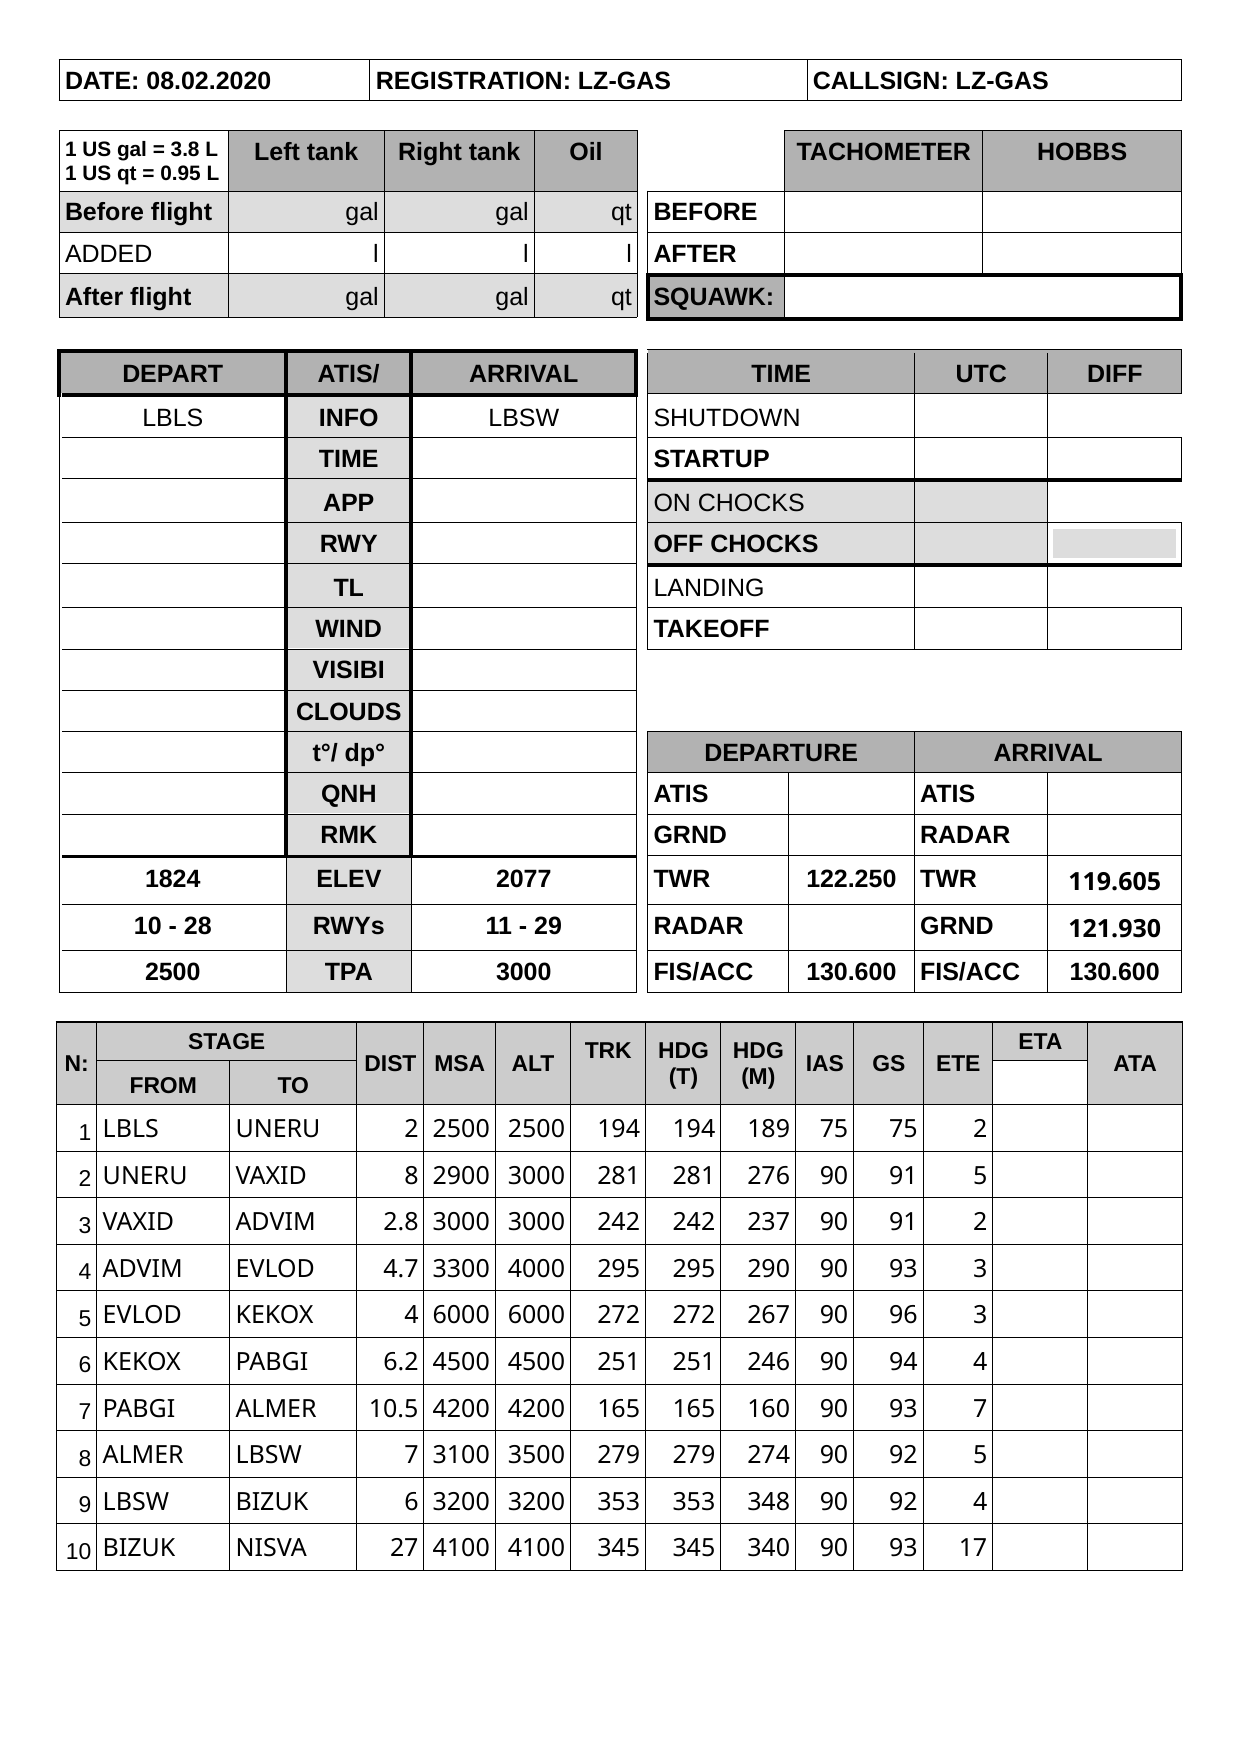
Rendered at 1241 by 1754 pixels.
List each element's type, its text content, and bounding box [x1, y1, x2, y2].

table_cell 93 [854, 1524, 923, 1570]
table_cell 96 [854, 1291, 923, 1337]
table_cell 4200 [424, 1385, 495, 1430]
table_header TRK [571, 1023, 645, 1104]
table_cell LBSW [230, 1431, 356, 1477]
table_cell 165 [646, 1385, 720, 1430]
table_cell 17 [924, 1524, 992, 1570]
table_cell VISIBI [288, 650, 409, 690]
table_header HDG (T) [646, 1023, 720, 1104]
table_cell 3 [924, 1245, 992, 1290]
table_cell 251 [571, 1338, 645, 1383]
table_cell [993, 1105, 1087, 1151]
table_cell ALMER [97, 1431, 229, 1477]
table_cell 2 [57, 1152, 96, 1197]
table_cell 345 [571, 1524, 645, 1570]
table_cell VAXID [230, 1152, 356, 1197]
table_cell LBLS [60, 393, 284, 437]
table_cell EVLOD [97, 1291, 229, 1337]
table_cell TO [230, 1061, 356, 1104]
table_cell gal [385, 274, 534, 317]
table_cell 6 [357, 1478, 423, 1523]
table_cell 2500 [424, 1105, 495, 1151]
table_cell GRND [915, 905, 1047, 950]
table_cell 3200 [496, 1478, 570, 1523]
table_cell AFTER [648, 233, 784, 273]
table_cell 10.5 [357, 1385, 423, 1430]
table_cell 6 [57, 1338, 96, 1383]
table_cell [915, 608, 1047, 648]
table_cell BIZUK [230, 1478, 356, 1523]
table_cell QNH [288, 773, 409, 813]
table_cell ADDED [60, 233, 228, 273]
table_cell 160 [721, 1385, 795, 1430]
table_cell [789, 773, 914, 813]
table_cell [60, 690, 284, 731]
table_cell 189 [721, 1105, 795, 1151]
table_cell 121.930 [1048, 905, 1181, 950]
table_cell [993, 1152, 1087, 1197]
table_cell ON CHOCKS [648, 482, 914, 522]
table_cell [637, 478, 647, 522]
table_cell PABGI [97, 1385, 229, 1430]
table_cell [637, 855, 647, 904]
table_cell [785, 192, 982, 232]
table_cell 7 [57, 1385, 96, 1430]
table_cell 3 [924, 1291, 992, 1337]
table_cell 91 [854, 1198, 923, 1244]
table_cell 4000 [496, 1245, 570, 1290]
table_cell LBSW [97, 1478, 229, 1523]
table_header N: [57, 1023, 96, 1104]
table_cell ARRIVAL [915, 732, 1181, 772]
table_cell [1088, 1478, 1182, 1523]
table_cell 4500 [424, 1338, 495, 1383]
table_cell 251 [646, 1338, 720, 1383]
table_header REGISTRATION: LZ-GAS [370, 60, 807, 100]
table_cell gal [229, 274, 384, 317]
table_cell 75 [854, 1105, 923, 1151]
table_cell [1048, 482, 1181, 522]
table_cell 4 [924, 1338, 992, 1383]
table_cell 90 [796, 1245, 853, 1290]
table_cell 2500 [60, 950, 286, 992]
table_cell 90 [796, 1524, 853, 1570]
table_cell 2.8 [357, 1198, 423, 1244]
table_cell [993, 1524, 1087, 1570]
table_header CALLSIGN: LZ-GAS [808, 60, 1181, 100]
table_cell 90 [796, 1385, 853, 1430]
table_cell 5 [57, 1291, 96, 1337]
table_cell 290 [721, 1245, 795, 1290]
table_cell [637, 904, 647, 950]
table_cell 7 [924, 1385, 992, 1430]
table_cell [1048, 523, 1181, 563]
table_cell [1048, 567, 1181, 607]
table_cell 3300 [424, 1245, 495, 1290]
table_cell 3000 [424, 1198, 495, 1244]
table_cell 4200 [496, 1385, 570, 1430]
table_cell [413, 523, 636, 563]
table_cell 276 [721, 1152, 795, 1197]
table_cell 4.7 [357, 1245, 423, 1290]
table_cell OFF CHOCKS [648, 523, 914, 563]
table_cell 279 [646, 1431, 720, 1477]
table_cell [785, 233, 982, 273]
table_cell [413, 564, 636, 607]
table_cell [993, 1291, 1087, 1337]
table_cell 2 [924, 1198, 992, 1244]
table_header ATIS/ [288, 353, 409, 393]
table_cell [60, 563, 284, 607]
table_cell KEKOX [97, 1338, 229, 1383]
table_cell 194 [646, 1105, 720, 1151]
table_cell 90 [796, 1198, 853, 1244]
table_cell 295 [571, 1245, 645, 1290]
table_cell [914, 690, 1181, 731]
table_cell [637, 814, 647, 855]
table_cell 27 [357, 1524, 423, 1570]
table_header Right tank [385, 131, 534, 191]
table_cell [914, 650, 1048, 690]
table_header DIST [357, 1023, 423, 1104]
table_header ALT [496, 1023, 570, 1104]
table_cell WIND [288, 608, 409, 648]
table_cell [413, 815, 636, 855]
table_cell ATIS [648, 773, 788, 813]
table_cell UNERU [230, 1105, 356, 1151]
table_cell [789, 815, 914, 855]
table_cell 90 [796, 1291, 853, 1337]
table_cell 10 - 28 [60, 904, 286, 950]
table_cell 4 [357, 1291, 423, 1337]
table_cell STARTUP [648, 438, 914, 478]
table_cell [1088, 1338, 1182, 1383]
table_cell 3 [57, 1198, 96, 1244]
table_cell [413, 438, 636, 478]
table_cell 165 [571, 1385, 645, 1430]
table_cell 2500 [496, 1105, 570, 1151]
table_cell [638, 232, 647, 273]
table_cell ALMER [230, 1385, 356, 1430]
table_cell l [535, 233, 637, 273]
table_cell ADVIM [97, 1245, 229, 1290]
table_cell 2900 [424, 1152, 495, 1197]
table_cell 295 [646, 1245, 720, 1290]
table_cell 5 [924, 1152, 992, 1197]
table_cell [637, 690, 648, 731]
table_cell [637, 437, 647, 478]
table_cell 4100 [496, 1524, 570, 1570]
table_cell LBLS [97, 1105, 229, 1151]
table_cell 5 [924, 1431, 992, 1477]
table_header GS [854, 1023, 923, 1104]
table_cell 90 [796, 1431, 853, 1477]
table_header 1 US gal = 3.8 L 1 US qt = 0.95 L [60, 131, 228, 191]
table_cell BIZUK [97, 1524, 229, 1570]
table_cell [413, 650, 636, 690]
table_cell ATIS [915, 773, 1047, 813]
table_cell 6000 [424, 1291, 495, 1337]
table_cell 194 [571, 1105, 645, 1151]
table_header STAGE [97, 1023, 356, 1060]
table_cell [993, 1198, 1087, 1244]
table_header MSA [424, 1023, 495, 1104]
table_cell RWY [288, 523, 409, 563]
table_cell [60, 478, 284, 522]
table_header Oil [535, 131, 637, 191]
table_cell 274 [721, 1431, 795, 1477]
table_cell 11 - 29 [412, 905, 636, 950]
table_cell PABGI [230, 1338, 356, 1383]
table_header HOBBS [983, 131, 1181, 191]
table_cell [413, 608, 636, 648]
table_cell Before flight [60, 192, 228, 232]
table_cell BEFORE [648, 192, 784, 232]
table_header DATE: 08.02.2020 [60, 60, 369, 100]
table_cell [1048, 394, 1181, 437]
table_cell [413, 479, 636, 522]
table_header TIME [648, 350, 914, 393]
table_cell 2 [357, 1105, 423, 1151]
table_cell [1088, 1291, 1182, 1337]
table_cell [648, 650, 788, 690]
table_header UTC [914, 350, 1048, 393]
table_cell gal [385, 192, 534, 232]
table_cell 6.2 [357, 1338, 423, 1383]
table_header ATA [1088, 1023, 1182, 1104]
table_cell [413, 773, 636, 813]
table_cell [1048, 773, 1181, 813]
table_cell 242 [646, 1198, 720, 1244]
table_cell 94 [854, 1338, 923, 1383]
table_cell TL [288, 564, 409, 607]
table_cell 246 [721, 1338, 795, 1383]
table_cell [915, 567, 1047, 607]
table_cell FIS/ACC [648, 951, 788, 992]
table_cell APP [288, 479, 409, 522]
table_cell [789, 905, 914, 950]
table_cell 3200 [424, 1478, 495, 1523]
table_cell 93 [854, 1245, 923, 1290]
table_cell 3000 [496, 1152, 570, 1197]
table_cell EVLOD [230, 1245, 356, 1290]
table_cell 3000 [496, 1198, 570, 1244]
table_cell 8 [357, 1152, 423, 1197]
table_cell TIME [288, 438, 409, 478]
table_header [648, 130, 784, 191]
table_cell [637, 950, 647, 992]
table_cell NISVA [230, 1524, 356, 1570]
table_cell t°/ dp° [288, 732, 409, 772]
table_cell 272 [571, 1291, 645, 1337]
table_cell [1088, 1105, 1182, 1151]
table_cell 348 [721, 1478, 795, 1523]
table_cell [1088, 1198, 1182, 1244]
table_cell [785, 277, 1179, 317]
table_cell 90 [796, 1152, 853, 1197]
table_cell INFO [288, 397, 409, 437]
table_cell l [229, 233, 384, 273]
table_cell [60, 607, 284, 648]
table_cell LANDING [648, 567, 914, 607]
table_cell GRND [648, 815, 788, 855]
table_cell 92 [854, 1431, 923, 1477]
table_cell 281 [571, 1152, 645, 1197]
table_cell [413, 691, 636, 731]
table_cell [993, 1061, 1087, 1104]
table_cell [993, 1478, 1087, 1523]
table_cell LBSW [413, 397, 636, 437]
table_cell 90 [796, 1338, 853, 1383]
table_header HDG (M) [721, 1023, 795, 1104]
table_cell RWYs [287, 905, 411, 950]
table_cell 272 [646, 1291, 720, 1337]
table_cell 237 [721, 1198, 795, 1244]
table_cell [60, 814, 284, 855]
table_cell [638, 273, 646, 317]
table_header ARRIVAL [413, 353, 634, 393]
table_cell 9 [57, 1478, 96, 1523]
table_cell [915, 523, 1047, 563]
table_cell [1048, 650, 1181, 690]
table_cell RMK [288, 815, 409, 855]
table_cell 8 [57, 1431, 96, 1477]
table_cell [60, 522, 284, 563]
table_cell 91 [854, 1152, 923, 1197]
table_cell 340 [721, 1524, 795, 1570]
table_header [638, 130, 648, 191]
table_cell [637, 563, 647, 607]
table_cell [413, 732, 636, 772]
table_cell 119.605 [1048, 856, 1181, 904]
table_cell [915, 438, 1047, 478]
table_cell [648, 690, 914, 731]
table_cell [788, 650, 914, 690]
table_cell [1088, 1524, 1182, 1570]
table_header [638, 349, 648, 393]
table_cell 2077 [412, 858, 636, 904]
table_cell [1048, 608, 1181, 648]
table_cell [637, 522, 647, 563]
table_cell [1088, 1385, 1182, 1430]
table_cell [993, 1245, 1087, 1290]
table_cell 4 [924, 1478, 992, 1523]
table_cell KEKOX [230, 1291, 356, 1337]
table_header DIFF [1048, 350, 1181, 393]
table_cell 92 [854, 1478, 923, 1523]
table_cell SHUTDOWN [648, 394, 914, 437]
table_header ETE [924, 1023, 992, 1104]
table_cell TPA [287, 951, 411, 992]
table_cell 2 [924, 1105, 992, 1151]
table_cell FROM [97, 1061, 229, 1104]
table_cell ELEV [287, 858, 411, 904]
table_header ETA [993, 1023, 1087, 1060]
table_cell [993, 1338, 1087, 1383]
table_cell [1088, 1152, 1182, 1197]
table_cell 3500 [496, 1431, 570, 1477]
table_cell [993, 1431, 1087, 1477]
table_cell [1048, 815, 1181, 855]
table_cell 345 [646, 1524, 720, 1570]
table_header TACHOMETER [785, 131, 982, 191]
table_cell 281 [646, 1152, 720, 1197]
table_cell gal [229, 192, 384, 232]
table_cell [637, 731, 647, 772]
table_cell RADAR [648, 905, 788, 950]
table_cell UNERU [97, 1152, 229, 1197]
table_cell 10 [57, 1524, 96, 1570]
table_cell 1 [57, 1105, 96, 1151]
table_cell FIS/ACC [915, 951, 1047, 992]
table_cell CLOUDS [288, 691, 409, 731]
table_cell [983, 192, 1181, 232]
table_cell [60, 772, 284, 813]
table_cell 7 [357, 1431, 423, 1477]
table_cell [915, 394, 1047, 437]
table_cell [60, 649, 284, 690]
table_cell [1088, 1431, 1182, 1477]
table_cell TWR [915, 856, 1047, 904]
table_cell [983, 233, 1181, 273]
table_cell 353 [571, 1478, 645, 1523]
table_cell [637, 393, 647, 437]
table_cell qt [535, 274, 637, 317]
table_cell 93 [854, 1385, 923, 1430]
table_cell [637, 607, 647, 648]
table_cell 4100 [424, 1524, 495, 1570]
table_cell 6000 [496, 1291, 570, 1337]
table_cell 4 [57, 1245, 96, 1290]
table_cell [637, 772, 647, 813]
table_cell TAKEOFF [648, 608, 914, 648]
table_cell [1088, 1245, 1182, 1290]
table_header Left tank [229, 131, 384, 191]
table_cell 130.600 [1048, 951, 1181, 992]
table_cell qt [535, 192, 637, 232]
table_cell [1048, 438, 1181, 478]
table_cell 279 [571, 1431, 645, 1477]
table_header DEPART [61, 353, 284, 393]
table_cell After flight [60, 274, 228, 317]
table_cell 242 [571, 1198, 645, 1244]
table_cell VAXID [97, 1198, 229, 1244]
table_cell l [385, 233, 534, 273]
table_cell [915, 482, 1047, 522]
table_cell 75 [796, 1105, 853, 1151]
table_cell [993, 1385, 1087, 1430]
table_cell SQUAWK: [650, 277, 784, 317]
table_cell ADVIM [230, 1198, 356, 1244]
table_cell 4500 [496, 1338, 570, 1383]
table_cell 1824 [60, 855, 286, 904]
table_cell 353 [646, 1478, 720, 1523]
table_cell [637, 649, 648, 690]
table_cell 3100 [424, 1431, 495, 1477]
table_cell 122.250 [789, 856, 914, 904]
table_cell RADAR [915, 815, 1047, 855]
table_cell [60, 731, 284, 772]
table_cell TWR [648, 856, 788, 904]
table_cell 267 [721, 1291, 795, 1337]
table_cell [638, 191, 647, 232]
table_cell 3000 [412, 951, 636, 992]
table_cell [60, 437, 284, 478]
table_cell DEPARTURE [648, 732, 914, 772]
table_header IAS [796, 1023, 853, 1104]
table_cell 90 [796, 1478, 853, 1523]
table_cell 130.600 [789, 951, 914, 992]
